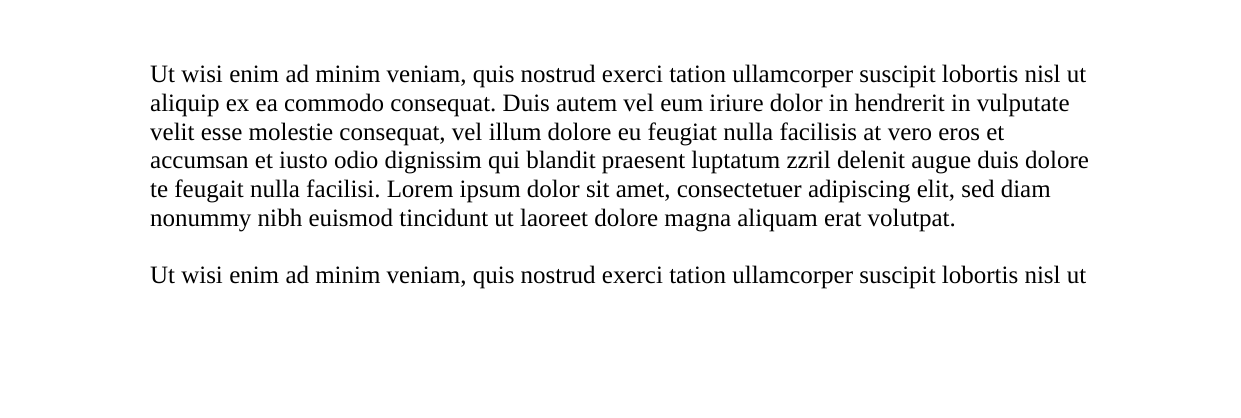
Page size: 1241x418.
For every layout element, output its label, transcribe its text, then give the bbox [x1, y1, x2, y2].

text Ut wisi enim ad minim veniam, quis nostrud exerci tation ullamcorper suscipit lobortis nisl ut aliquip ex ea commodo consequat. Duis autem vel eum iriure dolor in hendrerit in vulputate velit esse molestie consequat, vel illum dolore eu feugiat nulla facilisis at vero eros et accumsan et iusto odio dignissim qui blandit praesent luptatum zzril delenit augue duis dolore te feugait nulla facilisi. Lorem ipsum dolor sit amet, consectetuer adipiscing elit, sed diam nonummy nibh euismod tincidunt ut laoreet dolore magna aliquam erat volutpat. [150, 59, 1090, 232]
text Ut wisi enim ad minim veniam, quis nostrud exerci tation ullamcorper suscipit lobortis nisl ut [150, 260, 1090, 289]
